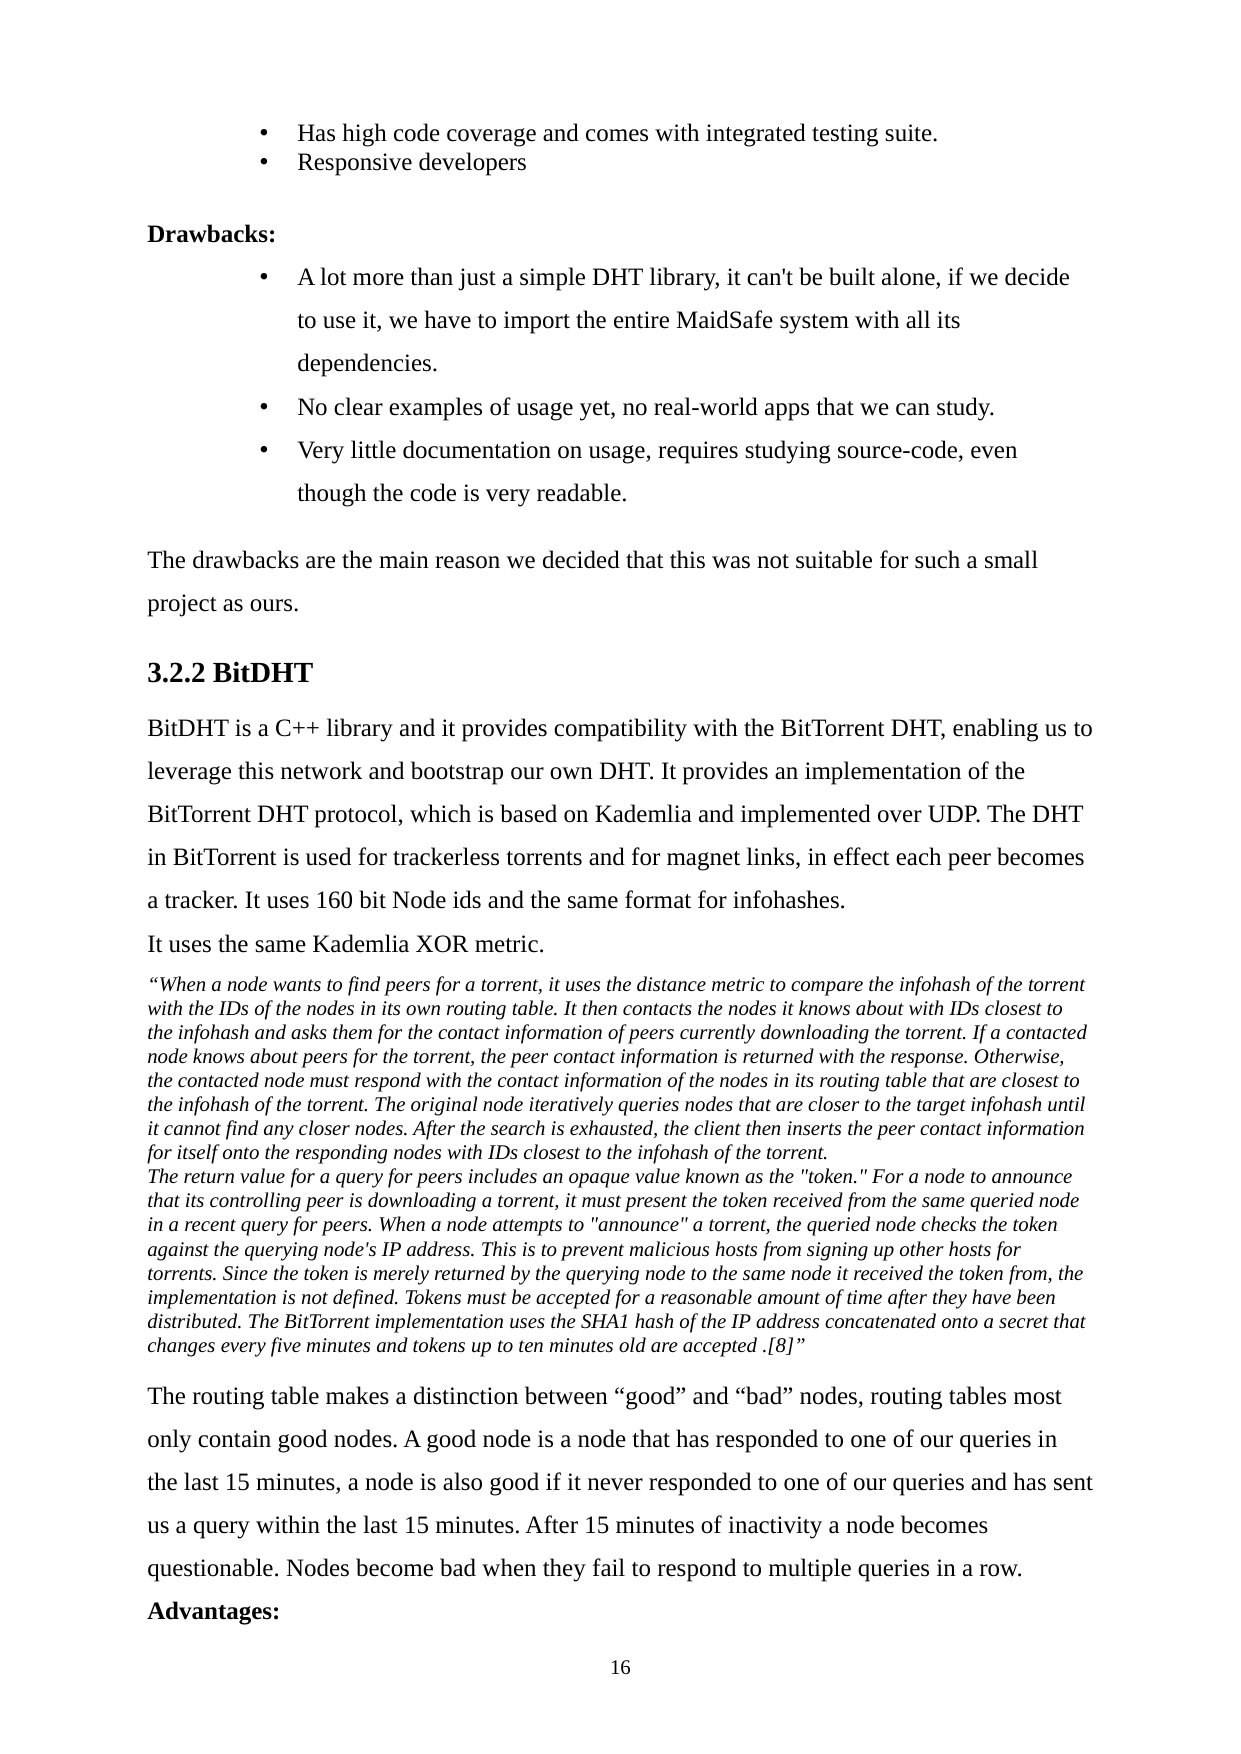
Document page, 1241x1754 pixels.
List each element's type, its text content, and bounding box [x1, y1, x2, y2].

list Very little documentation on usage, requires studying source-code, even though the code is very readable. [259, 435, 1093, 507]
list A lot more than just a simple DHT library, it can't be built alone, if we decide to use it, we have to import the entire MaidSafe system with all its dependencies. [259, 262, 1093, 377]
text The return value for a query for peers includes an opaque value known as the "token." For a node to announce that its controlling peer is downloading a torrent, it must present the token received from the same queried node in a recent query for peers. When a node attempts to "announce" a torrent, the queried node checks the token against the querying node's IP address. This is to prevent malicious hosts from signing up other hosts for torrents. Since the token is merely returned by the querying node to the same node it received the token from, the implementation is not defined. Tokens must be accepted for a reasonable amount of time after they have been distributed. The BitTorrent implementation uses the SHA1 hash of the IP address concatenated onto a secret that changes every five minutes and tokens up to ten minutes old are accepted .[8]” [147, 1164, 1093, 1357]
text Advantages: [147, 1596, 1093, 1625]
text Drawbacks: [147, 219, 1093, 248]
text “When a node wants to find peers for a torrent, it uses the distance metric to compare the infohash of the torrent with the IDs of the nodes in its own routing table. It then contacts the nodes it knows about with IDs closest to the infohash and asks them for the contact information of peers currently downloading the torrent. If a contacted node knows about peers for the torrent, the peer contact information is returned with the response. Otherwise, the contacted node must respond with the contact information of the nodes in its routing table that are closest to the infohash of the torrent. The original node iteratively queries nodes that are closer to the target infohash until it cannot find any closer nodes. After the search is exhausted, the client then inserts the peer contact information for itself onto the responding nodes with IDs closest to the infohash of the torrent. [147, 972, 1093, 1164]
list No clear examples of usage yet, no real-world apps that we can study. [259, 392, 1093, 420]
list Has high code coverage and comes with integrated testing suite. [259, 118, 1093, 147]
text It uses the same Kademlia XOR metric. [147, 929, 1093, 957]
text The routing table makes a distinction between “good” and “bad” nodes, routing tables most only contain good nodes. A good node is a node that has responded to one of our queries in the last 15 minutes, a node is also good if it never responded to one of our queries and has sent us a query within the last 15 minutes. After 15 minutes of inactivity a node becomes questionable. Nodes become bad when they fail to respond to multiple queries in a row. [147, 1381, 1093, 1582]
text The drawbacks are the main reason we decided that this was not suitable for such a small project as ours. [147, 545, 1093, 617]
list Responsive developers [259, 147, 1093, 176]
text BitDHT is a C++ library and it provides compatibility with the BitTorrent DHT, enabling us to leverage this network and bootstrap our own DHT. It provides an implementation of the BitTorrent DHT protocol, which is based on Kademlia and implemented over UDP. The DHT in BitTorrent is used for trackerless torrents and for magnet links, in effect each peer becomes a tracker. It uses 160 bit Node ids and the same format for infohashes. [147, 713, 1093, 914]
subtitle 3.2.2 BitDHT [147, 655, 1093, 689]
